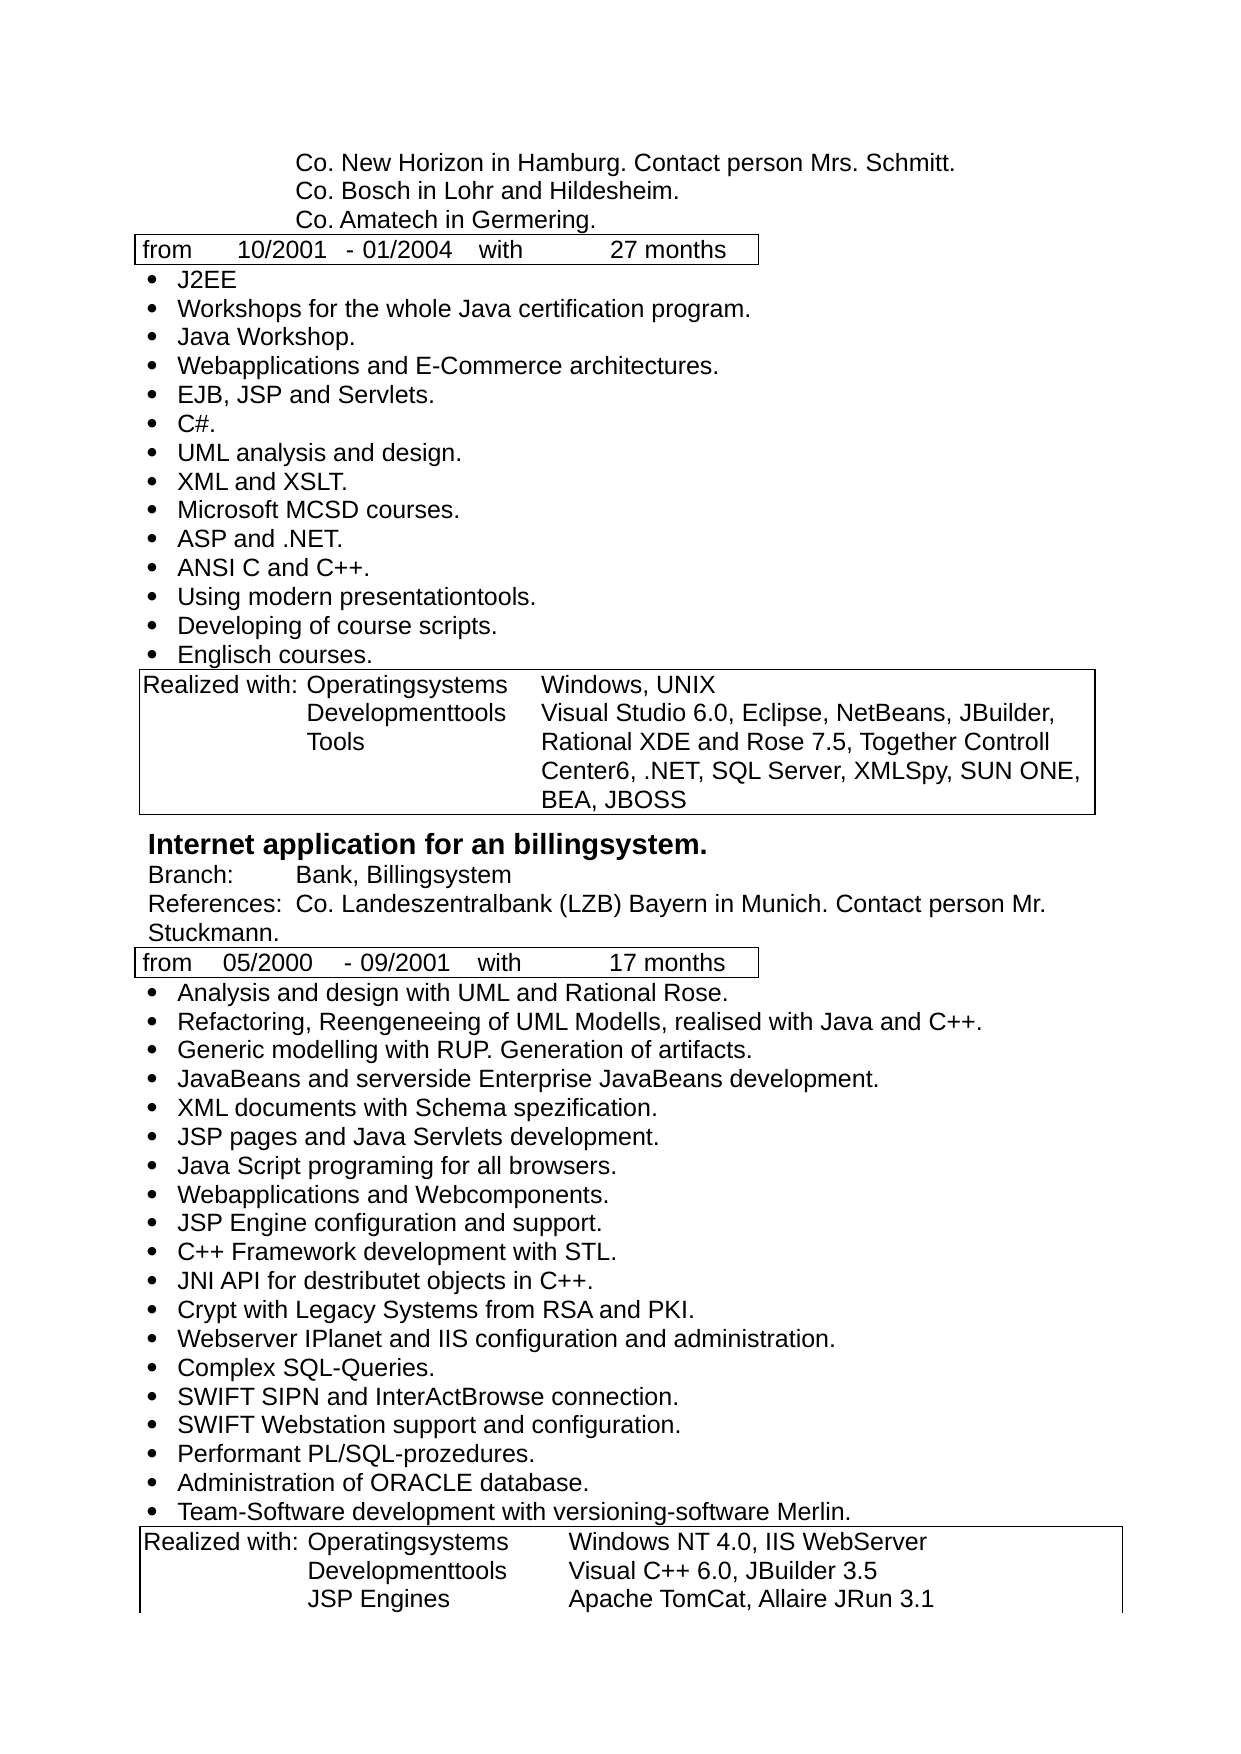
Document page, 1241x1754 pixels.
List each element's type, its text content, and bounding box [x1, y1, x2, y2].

text Co. Bosch in Lohr and Hildesheim. [221, 176, 1104, 205]
list XML and XSLT. [148, 467, 1104, 496]
list C++ Framework development with STL. [148, 1237, 1104, 1266]
list Using modern presentationtools. [148, 582, 1104, 611]
list Developing of course scripts. [148, 611, 1104, 640]
table_cell Developmenttools Tools [303, 699, 538, 813]
text Branch: Bank, Billingsystem [148, 861, 1104, 889]
list XML documents with Schema spezification. [148, 1093, 1104, 1122]
list UML analysis and design. [148, 438, 1104, 467]
list EJB, JSP and Servlets. [148, 380, 1104, 409]
list Analysis and design with UML and Rational Rose. [148, 978, 1104, 1006]
list Refactoring, Reengeneeing of UML Modells, realised with Java and C++. [148, 1006, 1104, 1035]
list Workshops for the whole Java certification program. [148, 293, 1104, 322]
table_cell Apache TomCat, Allaire JRun 3.1 [565, 1584, 1122, 1613]
table_cell Visual C++ 6.0, JBuilder 3.5 [565, 1556, 1122, 1584]
table_header Operatingsystems [304, 1527, 565, 1556]
table_header with [471, 235, 602, 264]
table_header Realized with: [140, 670, 303, 698]
table_header 05/2000 [215, 948, 336, 977]
table_header 01/2004 [355, 235, 471, 264]
list J2EE [148, 265, 1104, 293]
list Webapplications and E-Commerce architectures. [148, 351, 1104, 380]
table_header - [336, 948, 353, 977]
list Administration of ORACLE database. [148, 1468, 1104, 1497]
table_header from [136, 948, 215, 977]
text References: Co. Landeszentralbank (LZB) Bayern in Munich. Contact person Mr. Stuckmann. [148, 889, 1104, 947]
list Java Script programing for all browsers. [148, 1151, 1104, 1179]
table_header - [338, 235, 355, 264]
list JSP Engine configuration and support. [148, 1208, 1104, 1237]
list Webserver IPlanet and IIS configuration and administration. [148, 1324, 1104, 1353]
table_header Operatingsystems [303, 670, 538, 698]
list Performant PL/SQL-prozedures. [148, 1439, 1104, 1468]
subtitle Internet application for an billingsystem. [148, 827, 1104, 861]
list Generic modelling with RUP. Generation of artifacts. [148, 1035, 1104, 1064]
table_cell [141, 1584, 304, 1613]
list Complex SQL-Queries. [148, 1353, 1104, 1382]
table_cell [140, 699, 303, 813]
table_cell Visual Studio 6.0, Eclipse, NetBeans, JBuilder, Rational XDE and Rose 7.5, Together Controll Center6, .NET, SQL Server, XMLSpy, SUN ONE, BEA, JBOSS [538, 699, 1094, 813]
list JSP pages and Java Servlets development. [148, 1122, 1104, 1151]
list Microsoft MCSD courses. [148, 496, 1104, 524]
list ANSI C and C++. [148, 553, 1104, 582]
list ASP and .NET. [148, 524, 1104, 553]
list Java Workshop. [148, 322, 1104, 351]
list Webapplications and Webcomponents. [148, 1179, 1104, 1208]
table_header Realized with: [141, 1527, 304, 1556]
text Co. Amatech in Germering. [221, 205, 1104, 234]
table_header Windows, UNIX [538, 670, 1094, 698]
table_header from [136, 235, 229, 264]
table_cell Developmenttools [304, 1556, 565, 1584]
table_header 17 months [602, 948, 758, 977]
list SWIFT Webstation support and configuration. [148, 1410, 1104, 1439]
table_header 27 months [603, 235, 758, 264]
list Team-Software development with versioning-software Merlin. [148, 1497, 1104, 1526]
list JNI API for destributet objects in C++. [148, 1266, 1104, 1295]
table_cell JSP Engines [304, 1584, 565, 1613]
table_header 09/2001 [353, 948, 470, 977]
list C#. [148, 409, 1104, 438]
list Crypt with Legacy Systems from RSA and PKI. [148, 1295, 1104, 1324]
table_header with [470, 948, 602, 977]
table_header Windows NT 4.0, IIS WebServer [565, 1527, 1122, 1556]
list SWIFT SIPN and InterActBrowse connection. [148, 1382, 1104, 1410]
table_header 10/2001 [230, 235, 338, 264]
list Englisch courses. [148, 640, 1104, 669]
text Co. New Horizon in Hamburg. Contact person Mrs. Schmitt. [221, 148, 1104, 176]
list JavaBeans and serverside Enterprise JavaBeans development. [148, 1064, 1104, 1093]
table_cell [141, 1556, 304, 1584]
